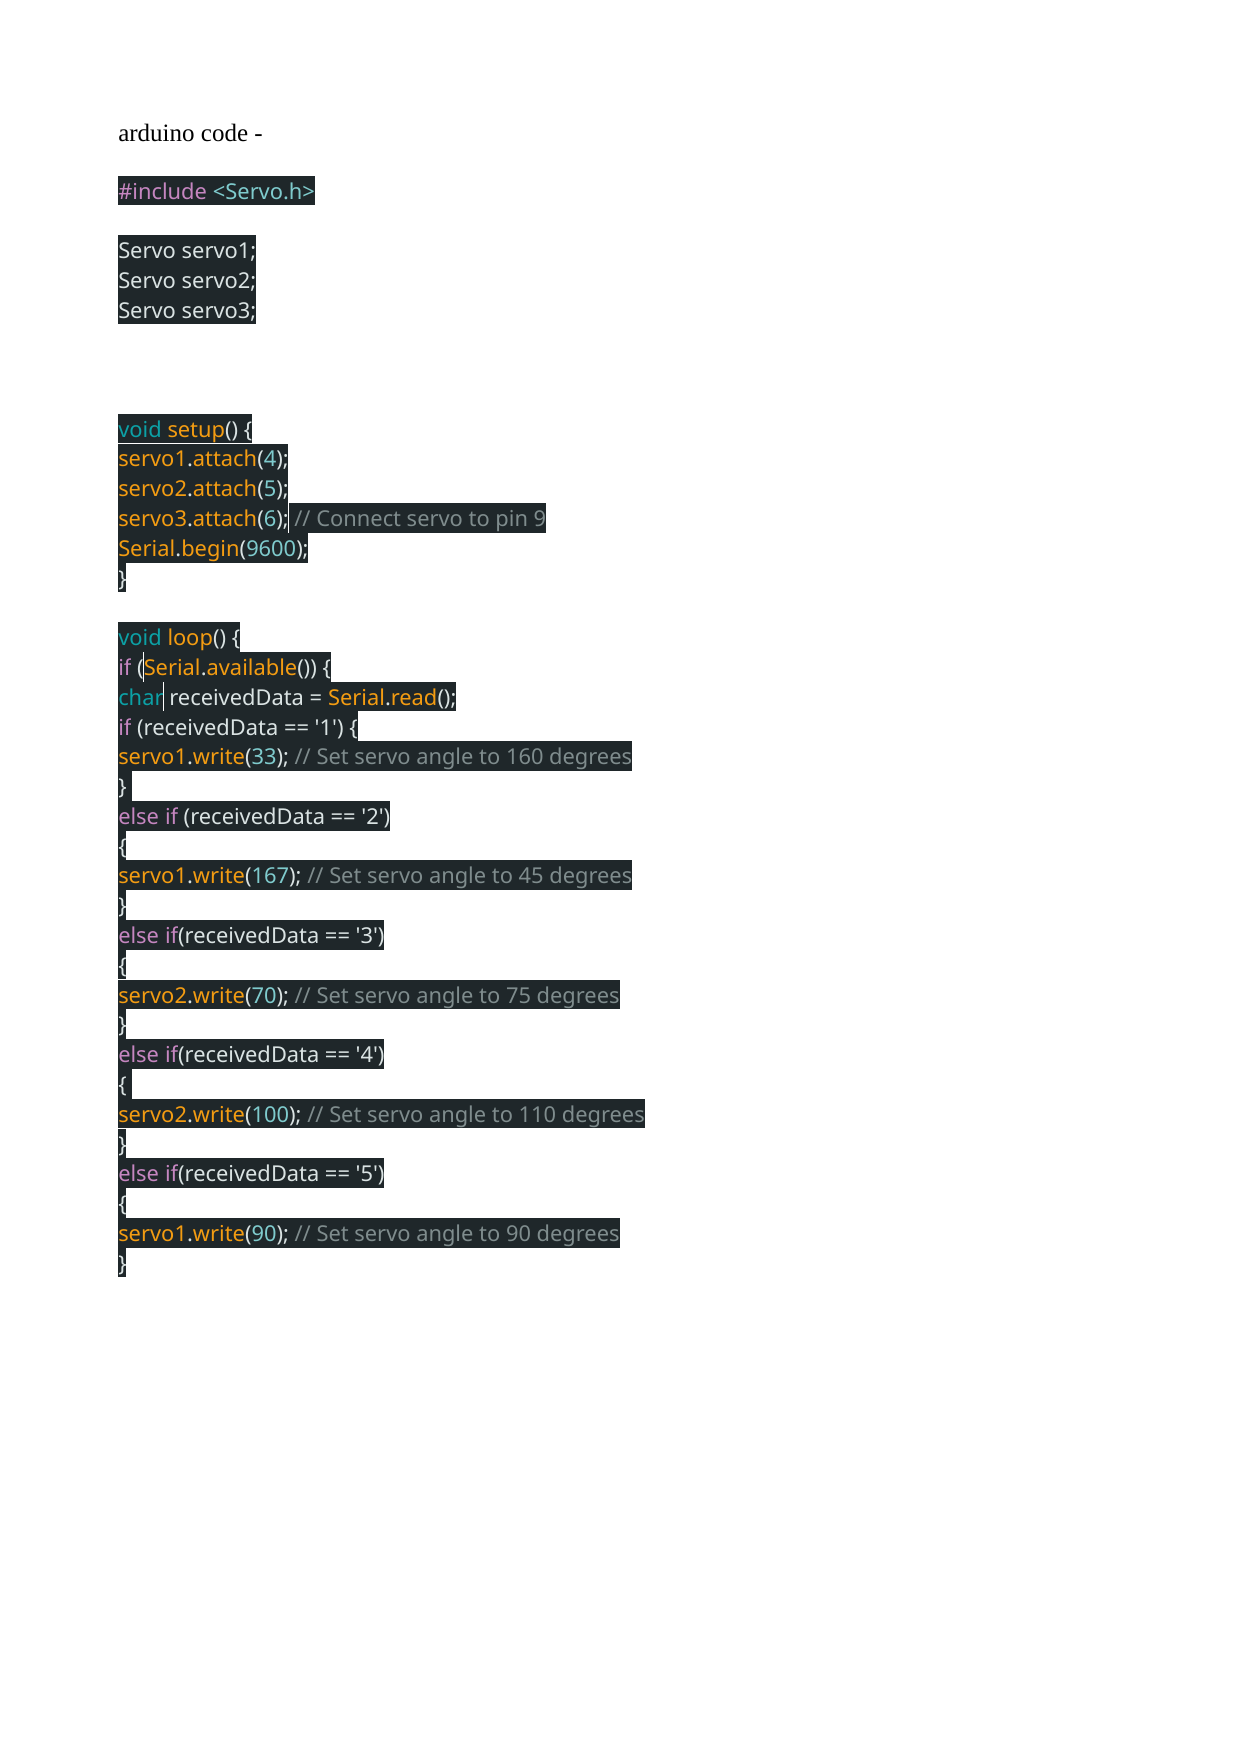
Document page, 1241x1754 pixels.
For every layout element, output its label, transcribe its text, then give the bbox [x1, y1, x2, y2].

text } [118, 890, 1122, 920]
text void setup() { [118, 414, 1122, 443]
text } [118, 563, 1122, 592]
text servo1.write(167); // Set servo angle to 45 degrees [118, 860, 1122, 890]
text Servo servo3; [118, 295, 1122, 324]
text arduino code - [118, 118, 1122, 147]
text Servo servo2; [118, 265, 1122, 295]
text servo3.attach(6); // Connect servo to pin 9 [118, 503, 1122, 533]
text { [118, 1188, 1122, 1218]
text else if(receivedData == '4') [118, 1039, 1122, 1069]
text { [118, 831, 1122, 860]
text Serial.begin(9600); [118, 533, 1122, 563]
text { [118, 950, 1122, 979]
text else if(receivedData == '3') [118, 920, 1122, 950]
text Servo servo1; [118, 235, 1122, 265]
text servo2.attach(5); [118, 473, 1122, 503]
text } [118, 1248, 1122, 1277]
text char receivedData = Serial.read(); [118, 682, 1122, 711]
text else if (receivedData == '2') [118, 801, 1122, 831]
text } [118, 1128, 1122, 1158]
text else if(receivedData == '5') [118, 1158, 1122, 1188]
text #include <Servo.h> [118, 176, 1122, 205]
text void loop() { [118, 622, 1122, 652]
text { [118, 1069, 1122, 1099]
text servo2.write(100); // Set servo angle to 110 degrees [118, 1099, 1122, 1128]
text if (Serial.available()) { [118, 652, 1122, 682]
text } [118, 1009, 1122, 1039]
text servo1.write(33); // Set servo angle to 160 degrees [118, 741, 1122, 771]
text } [118, 771, 1122, 801]
text servo2.write(70); // Set servo angle to 75 degrees [118, 979, 1122, 1009]
text servo1.write(90); // Set servo angle to 90 degrees [118, 1218, 1122, 1248]
text servo1.attach(4); [118, 443, 1122, 473]
text if (receivedData == '1') { [118, 711, 1122, 741]
